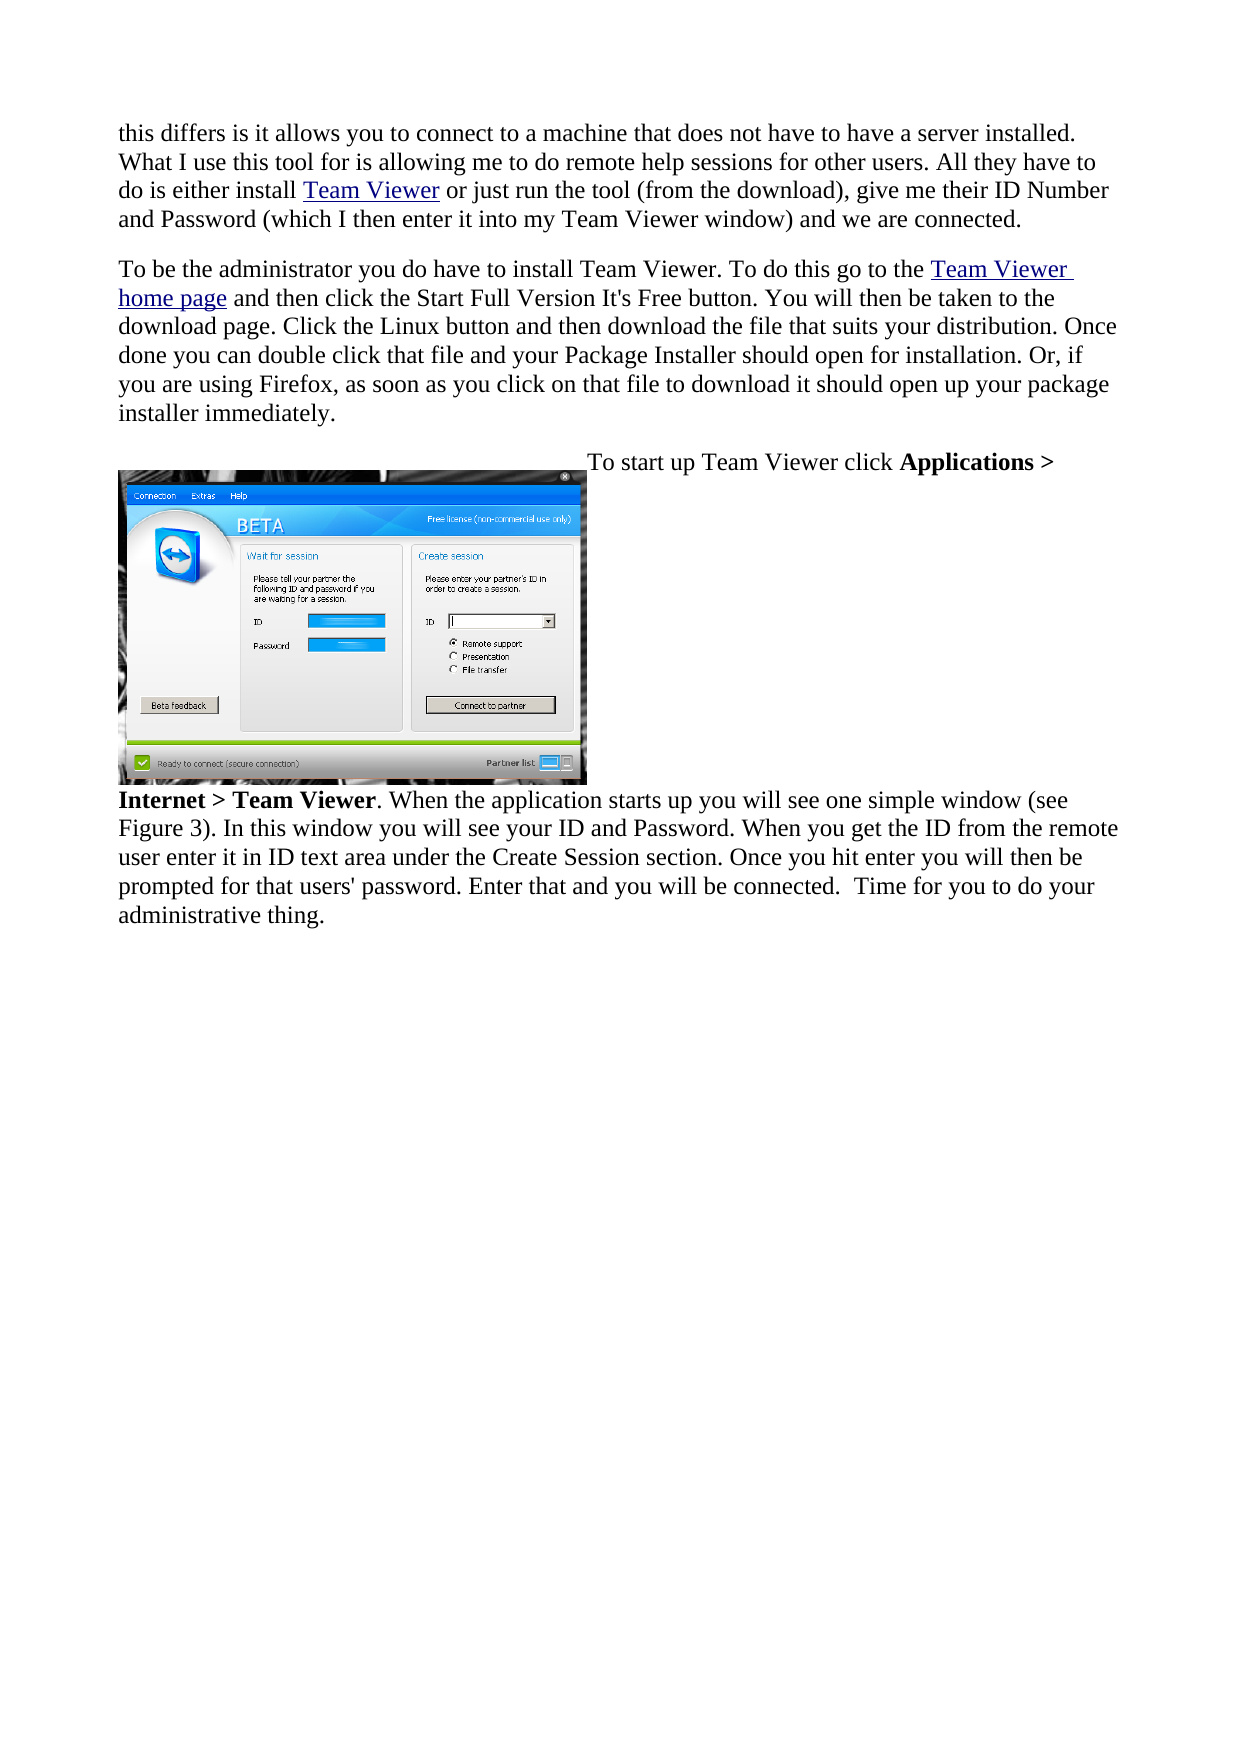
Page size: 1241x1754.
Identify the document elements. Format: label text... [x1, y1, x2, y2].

text To be the administrator you do have to install Team Viewer. To do this go to the Team Viewer home page and then click the Start Full Version It's Free button. You will then be taken to the download page. Click the Linux button and then download the file that suits your distribution. Once done you can double click that file and your Package Installer should open for installation. Or, if you are using Firefox, as soon as you click on that file to download it should open up your package installer immediately. [118, 254, 1122, 426]
text To start up Team Viewer click Applications > Internet > Team Viewer. When the application starts up you will see one simple window (see Figure 3). In this window you will see your ID and Password. When you get the ID from the remote user enter it in ID text area under the Create Session section. Once you hit enter you will then be prompted for that users' password. Enter that and you will be connected. Time for you to do your administrative thing. [118, 447, 1122, 928]
text this differs is it allows you to connect to a machine that does not have to have a server installed. What I use this tool for is allowing me to do remote help sessions for other users. All they have to do is either install Team Viewer or just run the tool (from the download), give me their ID Number and Password (which I then enter it into my Team Viewer window) and we are connected. [118, 118, 1122, 233]
